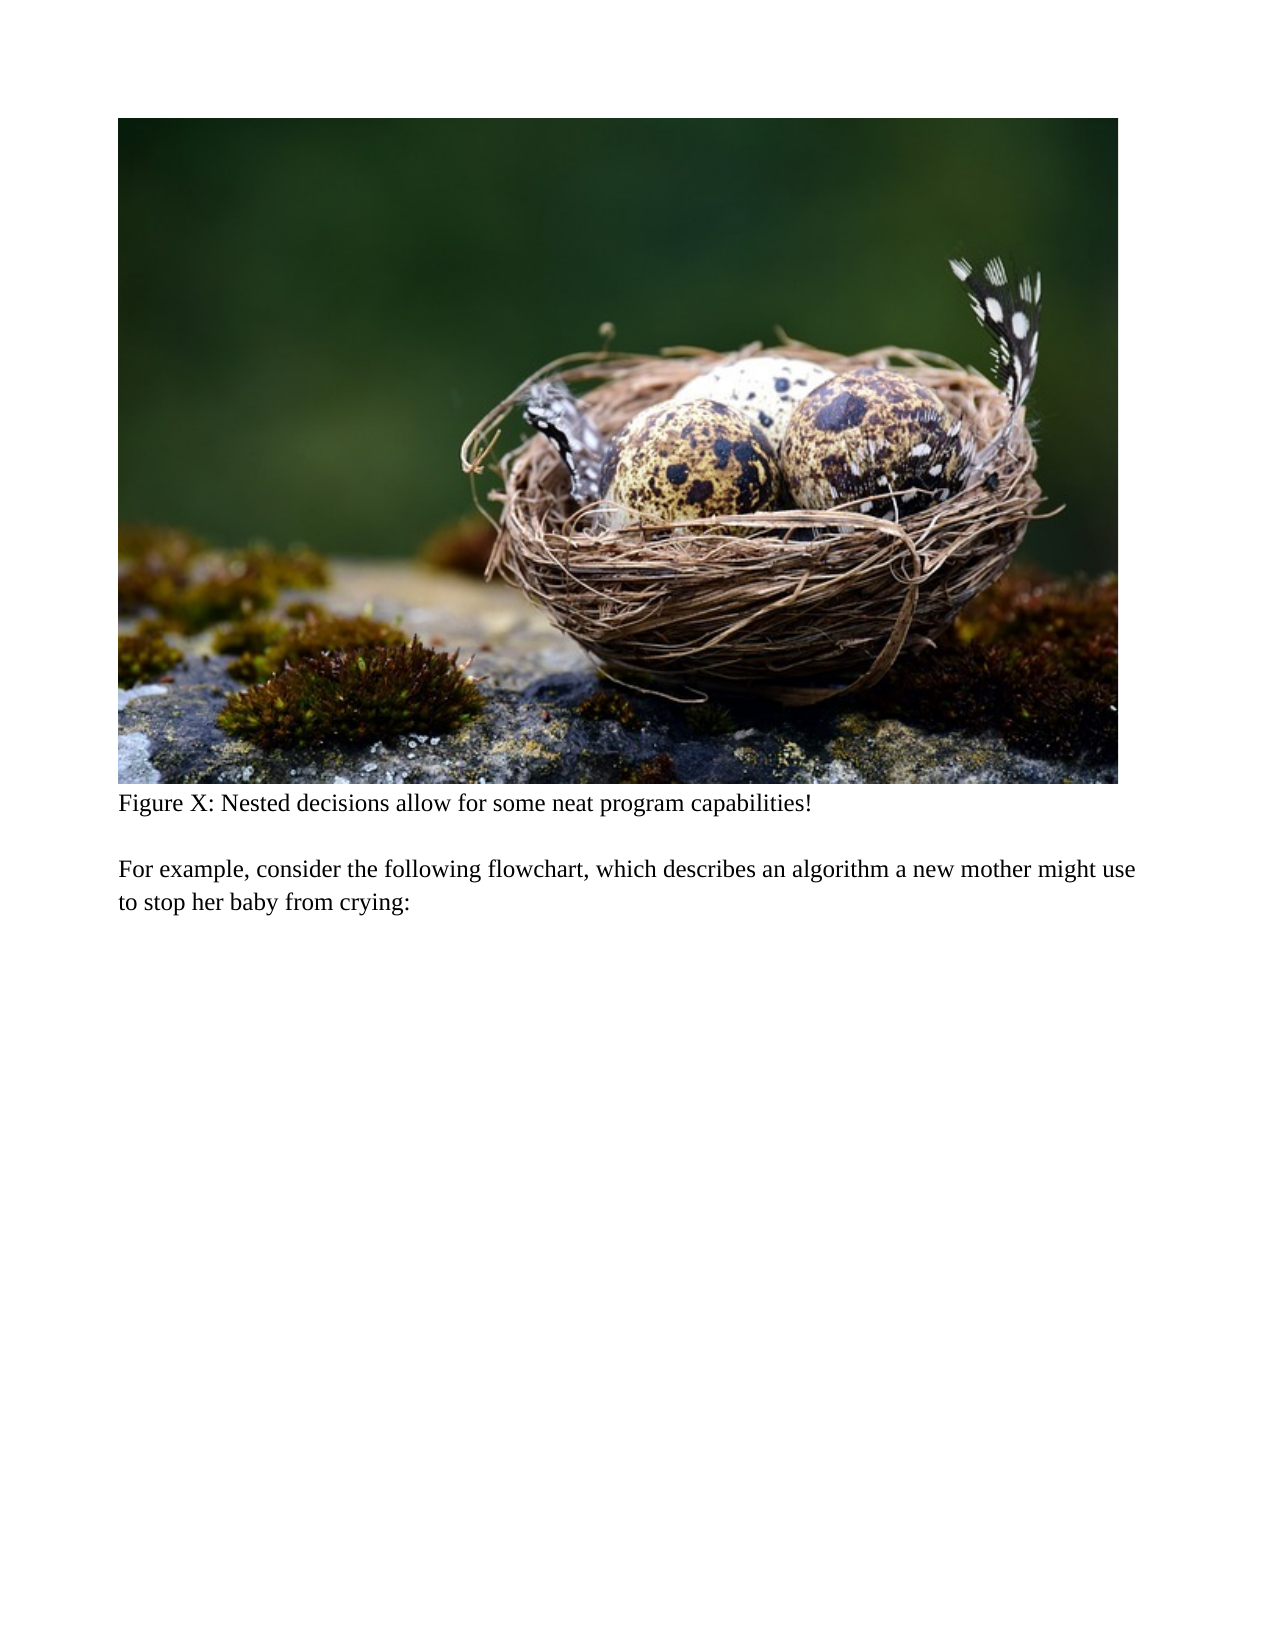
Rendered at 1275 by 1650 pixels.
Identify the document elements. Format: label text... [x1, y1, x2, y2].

text Figure X: Nested decisions allow for some neat program capabilities! [118, 788, 1157, 817]
picture [118, 118, 1119, 784]
text For example, consider the following flowchart, which describes an algorithm a new mother might use to stop her baby from crying: [118, 854, 1157, 916]
